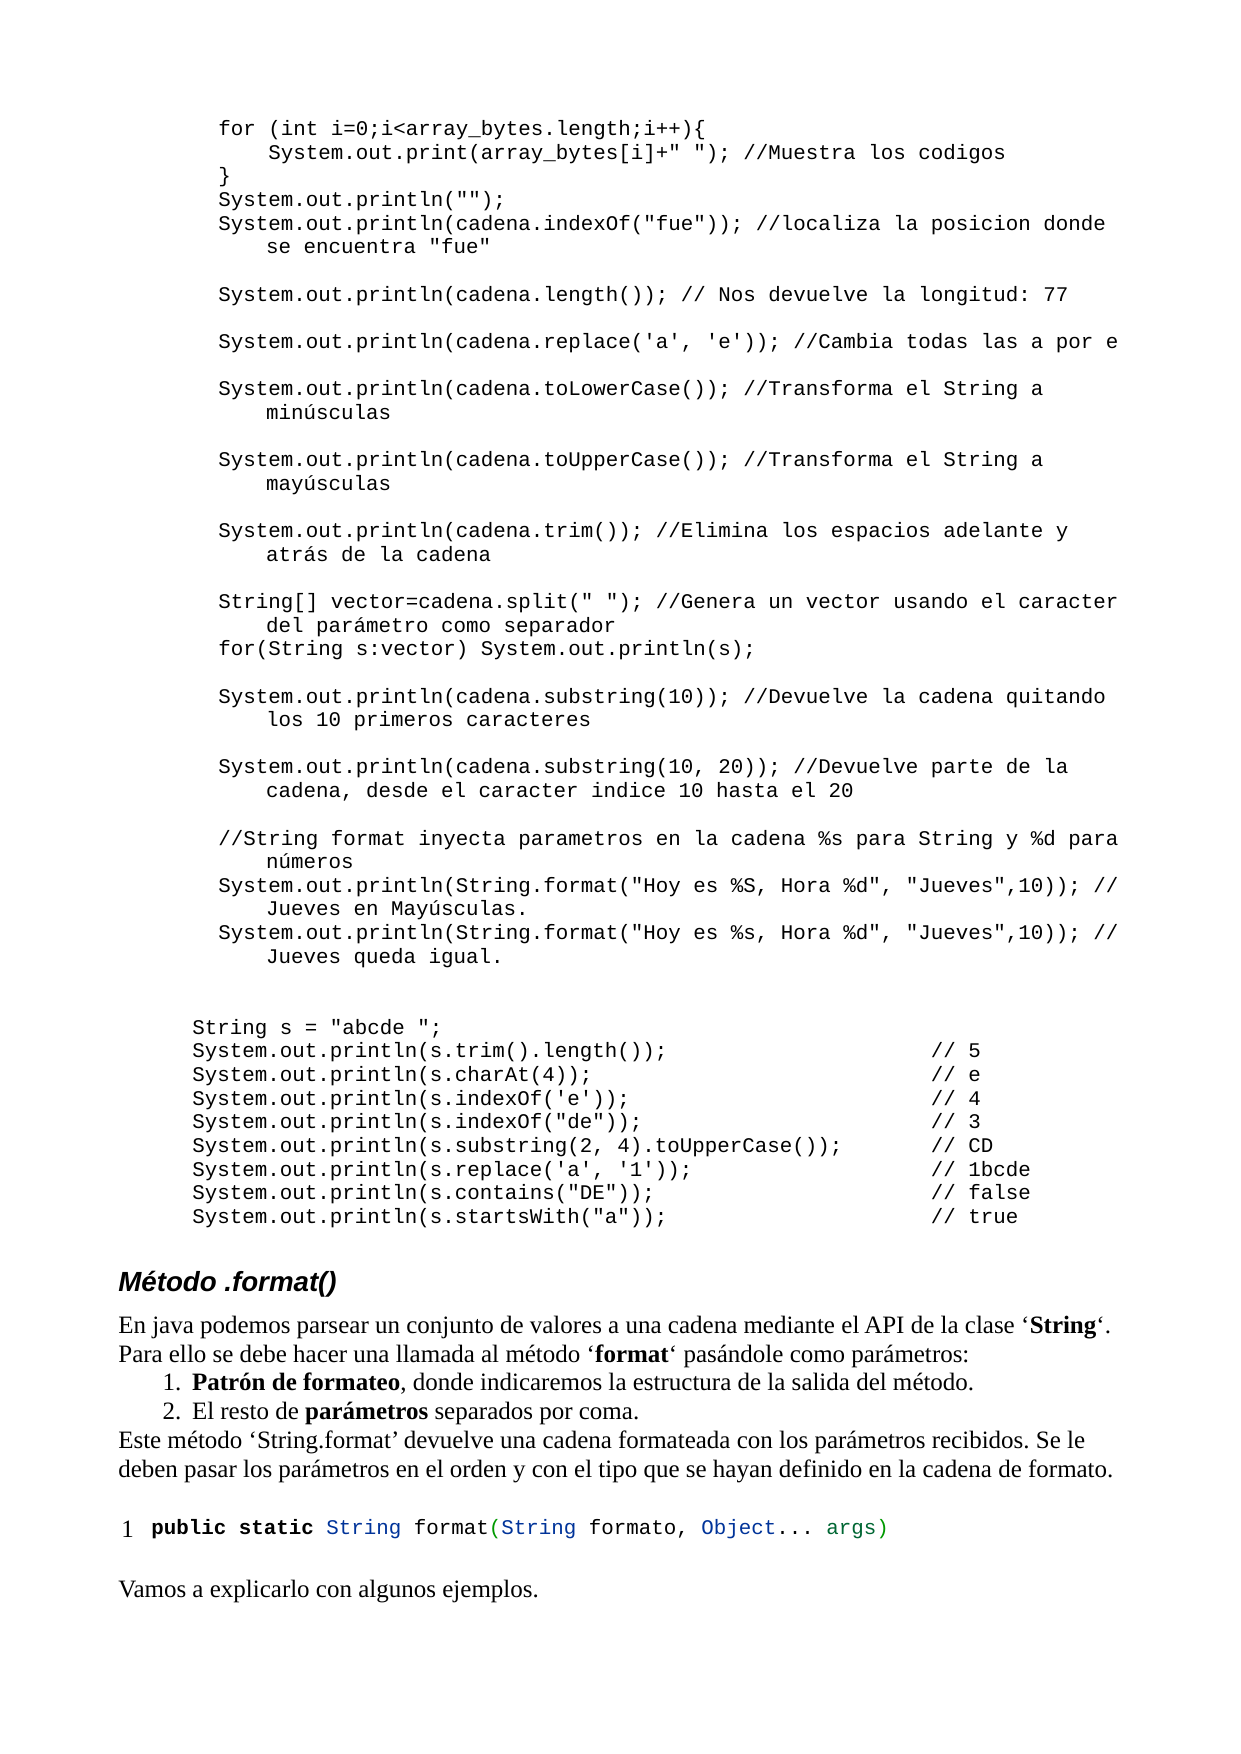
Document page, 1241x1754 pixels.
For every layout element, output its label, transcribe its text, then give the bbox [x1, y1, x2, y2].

text String[] vector=cadena.split(" "); //Genera un vector usando el caracter del parámetro como separador [118, 591, 1122, 638]
text System.out.println(String.format("Hoy es %S, Hora %d", "Jueves",10)); // Jueves en Mayúsculas. [118, 875, 1122, 922]
text System.out.println(""); [118, 189, 1122, 213]
text String s = "abcde "; [118, 1017, 1122, 1040]
text System.out.println(s.replace('a', '1')); // 1bcde [118, 1158, 1122, 1182]
text for (int i=0;i<array_bytes.length;i++){ [118, 118, 1122, 142]
text System.out.println(s.substring(2, 4).toUpperCase()); // CD [118, 1135, 1122, 1158]
text System.out.println(s.indexOf("de")); // 3 [118, 1111, 1122, 1135]
text System.out.println(s.startsWith("a")); // true [118, 1206, 1122, 1229]
text System.out.println(s.trim().length()); // 5 [118, 1040, 1122, 1064]
list El resto de parámetros separados por coma. [162, 1396, 1122, 1425]
text System.out.println(cadena.length()); // Nos devuelve la longitud: 77 [118, 284, 1122, 307]
text System.out.println(s.contains("DE")); // false [118, 1182, 1122, 1206]
text Este método ‘String.format’ devuelve una cadena formateada con los parámetros recibidos. Se le deben pasar los parámetros en el orden y con el tipo que se hayan definido en la cadena de formato. [118, 1425, 1122, 1482]
text System.out.println(String.format("Hoy es %s, Hora %d", "Jueves",10)); // Jueves queda igual. [118, 922, 1122, 969]
text System.out.println(cadena.trim()); //Elimina los espacios adelante y atrás de la cadena [118, 520, 1122, 567]
text En java podemos parsear un conjunto de valores a una cadena mediante el API de la clase ‘String‘. Para ello se debe hacer una llamada al método ‘format‘ pasándole como parámetros: [118, 1310, 1122, 1367]
text System.out.println(cadena.substring(10)); //Devuelve la cadena quitando los 10 primeros caracteres [118, 686, 1122, 733]
text //String format inyecta parametros en la cadena %s para String y %d para números [118, 827, 1122, 875]
table_header 1 [118, 1511, 148, 1546]
text Vamos a explicarlo con algunos ejemplos. [118, 1574, 1122, 1603]
text System.out.println(s.charAt(4)); // e [118, 1064, 1122, 1088]
table_header public static String format(String formato, Object... args) [148, 1511, 1122, 1546]
text } [118, 165, 1122, 189]
text System.out.println(cadena.toUpperCase()); //Transforma el String a mayúsculas [118, 449, 1122, 496]
list Patrón de formateo, donde indicaremos la estructura de la salida del método. [162, 1367, 1122, 1396]
text for(String s:vector) System.out.println(s); [118, 638, 1122, 662]
text System.out.println(cadena.substring(10, 20)); //Devuelve parte de la cadena, desde el caracter indice 10 hasta el 20 [118, 757, 1122, 804]
text System.out.println(cadena.indexOf("fue")); //localiza la posicion donde se encuentra "fue" [118, 213, 1122, 260]
text System.out.println(s.indexOf('e')); // 4 [118, 1088, 1122, 1111]
text System.out.println(cadena.replace('a', 'e')); //Cambia todas las a por e [118, 331, 1122, 354]
text System.out.print(array_bytes[i]+" "); //Muestra los codigos [118, 142, 1122, 165]
text System.out.println(cadena.toLowerCase()); //Transforma el String a minúsculas [118, 378, 1122, 426]
subtitle Método .format() [118, 1266, 1122, 1297]
